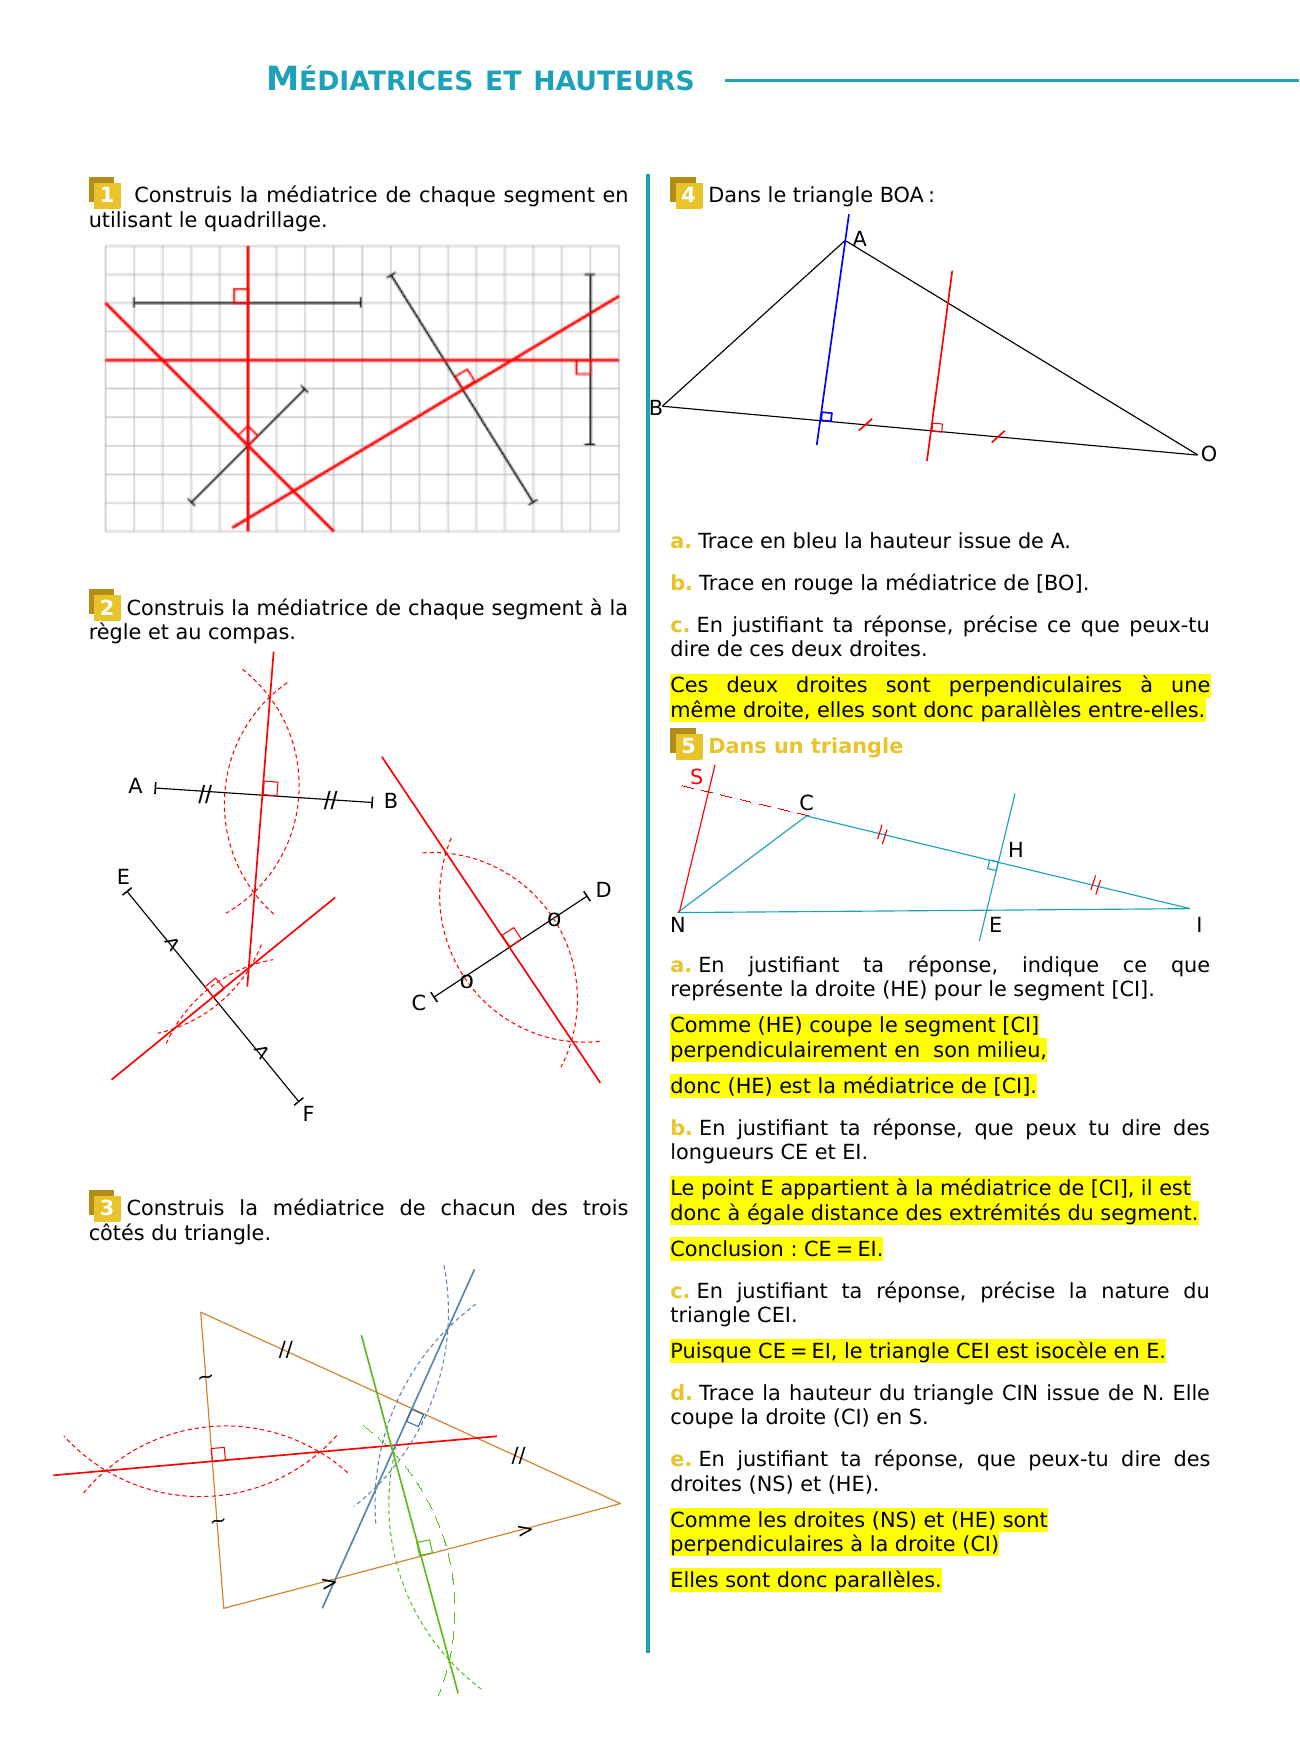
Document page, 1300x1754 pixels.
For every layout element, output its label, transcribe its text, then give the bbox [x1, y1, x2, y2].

subtitle Dans le triangle BOA : [696, 177, 1211, 208]
subtitle Conclusion : CE = EI. [883, 1237, 1205, 1261]
subtitle Comme (HE) coupe le segment [CI] perpendiculairement en son milieu, [670, 1013, 1205, 1062]
subtitle En justifiant ta réponse, que peux tu dire des longueurs CE et EI. [670, 1116, 1211, 1164]
subtitle En justifiant ta réponse, précise ce que peux-tu dire de ces deux droites. [670, 613, 1211, 662]
subtitle En justifiant ta réponse, précise la nature du triangle CEI. [670, 1279, 1211, 1327]
subtitle En justifiant ta réponse, indique ce que représente la droite (HE) pour le segment [CI]. [670, 953, 1211, 1002]
subtitle Construis la médiatrice de chaque segment en utilisant le quadrillage. [88, 177, 629, 232]
subtitle Elles sont donc parallèles. [670, 1568, 1205, 1592]
subtitle En justifiant ta réponse, que peux-tu dire des droites (NS) et (HE). [670, 1447, 1211, 1496]
subtitle Trace la hauteur du triangle CIN issue de N. Elle coupe la droite (CI) en S. [670, 1381, 1211, 1429]
subtitle Dans un triangle [696, 728, 1211, 759]
subtitle Construis la médiatrice de chacun des trois côtés du triangle. [88, 1190, 629, 1245]
subtitle donc (HE) est la médiatrice de [CI]. [1037, 1074, 1205, 1098]
subtitle Construis la médiatrice de chaque segment à la règle et au compas. [88, 589, 629, 644]
text Ces deux droites sont perpendiculaires à une même droite, elles sont donc parallèles entre-elles. [670, 673, 1211, 722]
subtitle Puisque CE = EI, le triangle CEI est isocèle en E. [670, 1339, 1205, 1363]
subtitle Trace en bleu la hauteur issue de A. [670, 529, 1211, 553]
subtitle Comme les droites (NS) et (HE) sont perpendiculaires à la droite (CI) [670, 1508, 1205, 1556]
subtitle Trace en rouge la médiatrice de [BO]. [670, 571, 1211, 595]
picture [93, 234, 627, 542]
